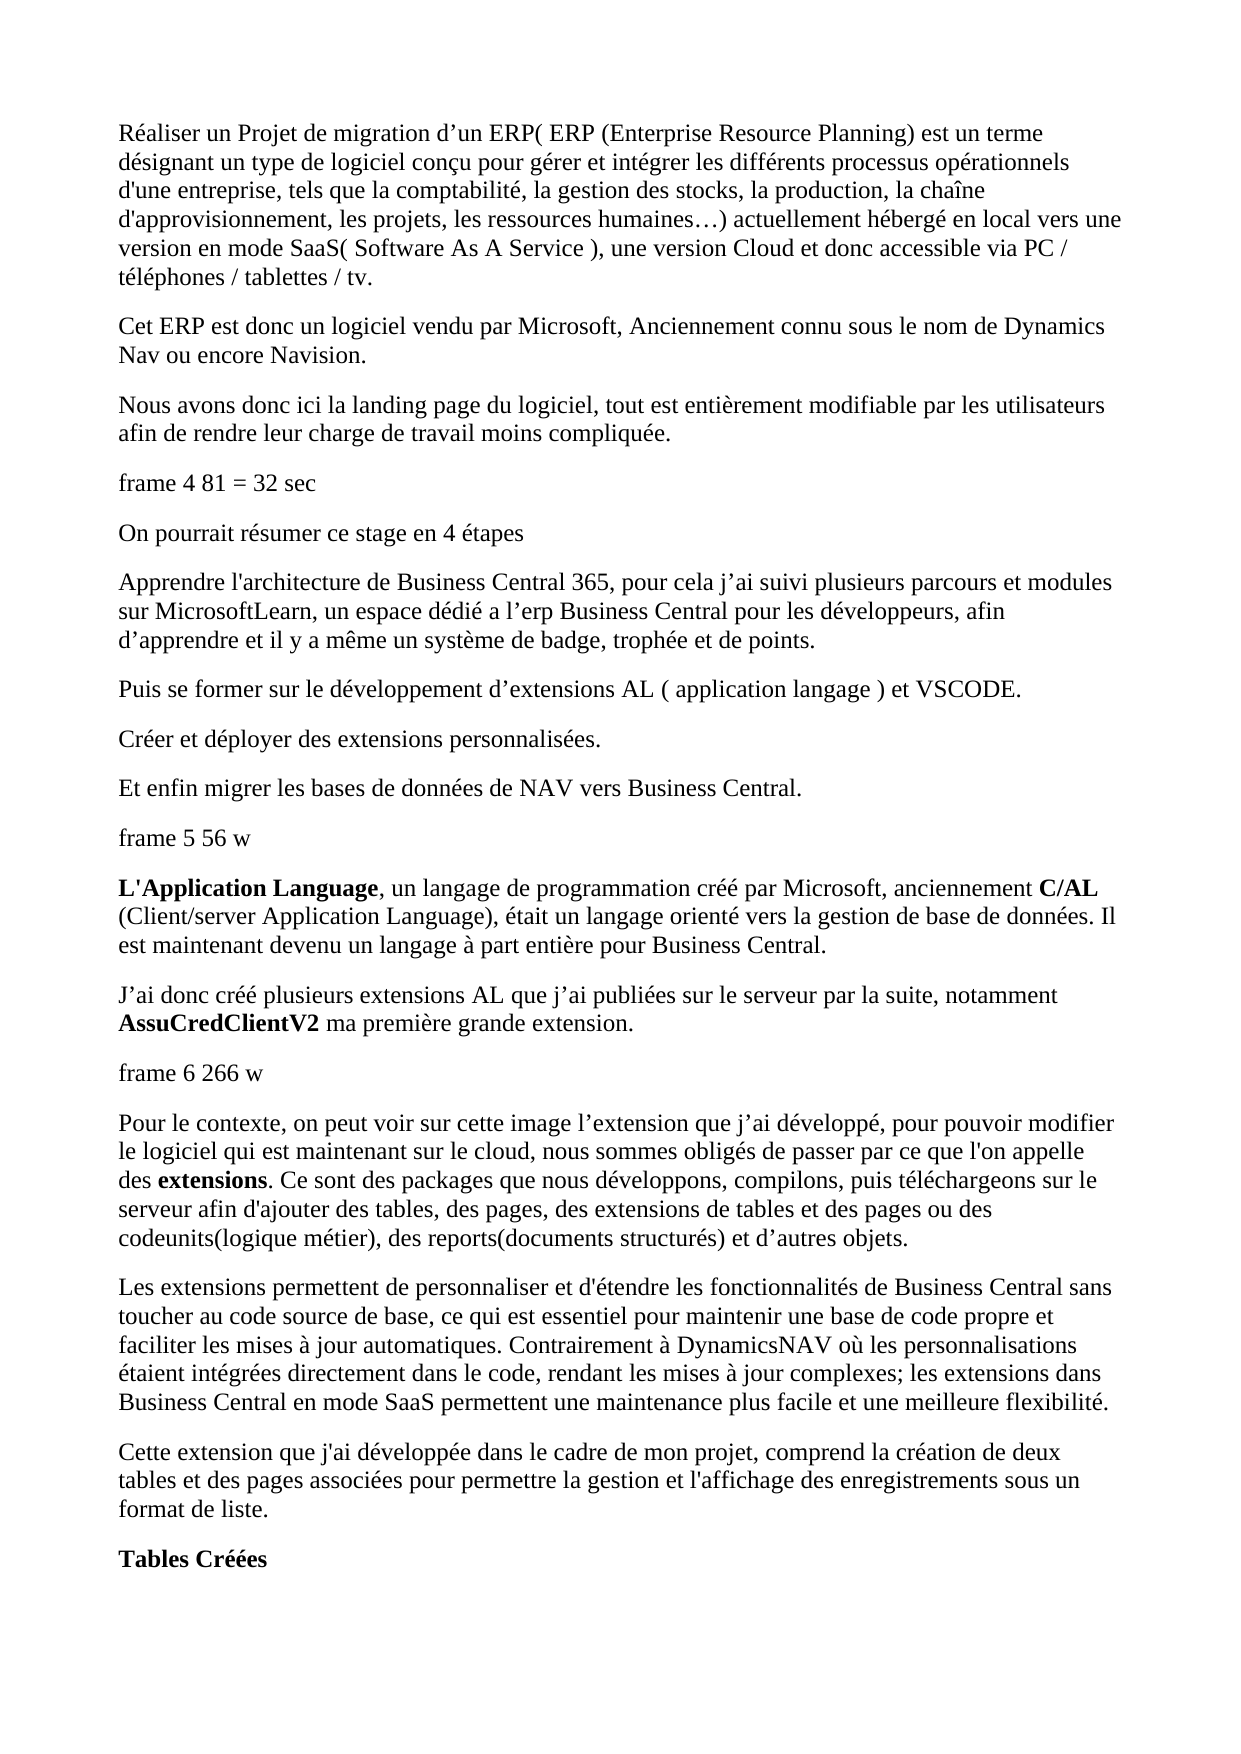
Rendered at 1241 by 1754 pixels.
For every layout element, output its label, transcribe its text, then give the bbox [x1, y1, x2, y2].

text Les extensions permettent de personnaliser et d'étendre les fonctionnalités de Business Central sans toucher au code source de base, ce qui est essentiel pour maintenir une base de code propre et faciliter les mises à jour automatiques. Contrairement à DynamicsNAV où les personnalisations étaient intégrées directement dans le code, rendant les mises à jour complexes; les extensions dans Business Central en mode SaaS permettent une maintenance plus facile et une meilleure flexibilité. [118, 1272, 1122, 1416]
text Cette extension que j'ai développée dans le cadre de mon projet, comprend la création de deux tables et des pages associées pour permettre la gestion et l'affichage des enregistrements sous un format de liste. [118, 1437, 1122, 1523]
text frame 5 56 w [118, 823, 1122, 852]
text Puis se former sur le développement d’extensions AL ( application langage ) et VSCODE. [118, 674, 1122, 703]
text Et enfin migrer les bases de données de NAV vers Business Central. [118, 773, 1122, 802]
text Nous avons donc ici la landing page du logiciel, tout est entièrement modifiable par les utilisateurs afin de rendre leur charge de travail moins compliquée. [118, 390, 1122, 447]
text Cet ERP est donc un logiciel vendu par Microsoft, Anciennement connu sous le nom de Dynamics Nav ou encore Navision. [118, 311, 1122, 369]
text On pourrait résumer ce stage en 4 étapes [118, 518, 1122, 546]
text Créer et déployer des extensions personnalisées. [118, 724, 1122, 753]
text Tables Créées [118, 1544, 1122, 1573]
text Apprendre l'architecture de Business Central 365, pour cela j’ai suivi plusieurs parcours et modules sur MicrosoftLearn, un espace dédié a l’erp Business Central pour les développeurs, afin d’apprendre et il y a même un système de badge, trophée et de points. [118, 567, 1122, 653]
text J’ai donc créé plusieurs extensions AL que j’ai publiées sur le serveur par la suite, notamment AssuCredClientV2 ma première grande extension. [118, 980, 1122, 1037]
text Pour le contexte, on peut voir sur cette image l’extension que j’ai développé, pour pouvoir modifier le logiciel qui est maintenant sur le cloud, nous sommes obligés de passer par ce que l'on appelle des extensions. Ce sont des packages que nous développons, compilons, puis téléchargeons sur le serveur afin d'ajouter des tables, des pages, des extensions de tables et des pages ou des codeunits(logique métier), des reports(documents structurés) et d’autres objets. [118, 1108, 1122, 1251]
text L'Application Language, un langage de programmation créé par Microsoft, anciennement C/AL (Client/server Application Language), était un langage orienté vers la gestion de base de données. Il est maintenant devenu un langage à part entière pour Business Central. [118, 873, 1122, 959]
text Réaliser un Projet de migration d’un ERP( ERP (Enterprise Resource Planning) est un terme désignant un type de logiciel conçu pour gérer et intégrer les différents processus opérationnels d'une entreprise, tels que la comptabilité, la gestion des stocks, la production, la chaîne d'approvisionnement, les projets, les ressources humaines…) actuellement hébergé en local vers une version en mode SaaS( Software As A Service ), une version Cloud et donc accessible via PC / téléphones / tablettes / tv. [118, 118, 1122, 291]
text frame 6 266 w [118, 1058, 1122, 1087]
text frame 4 81 = 32 sec [118, 468, 1122, 497]
